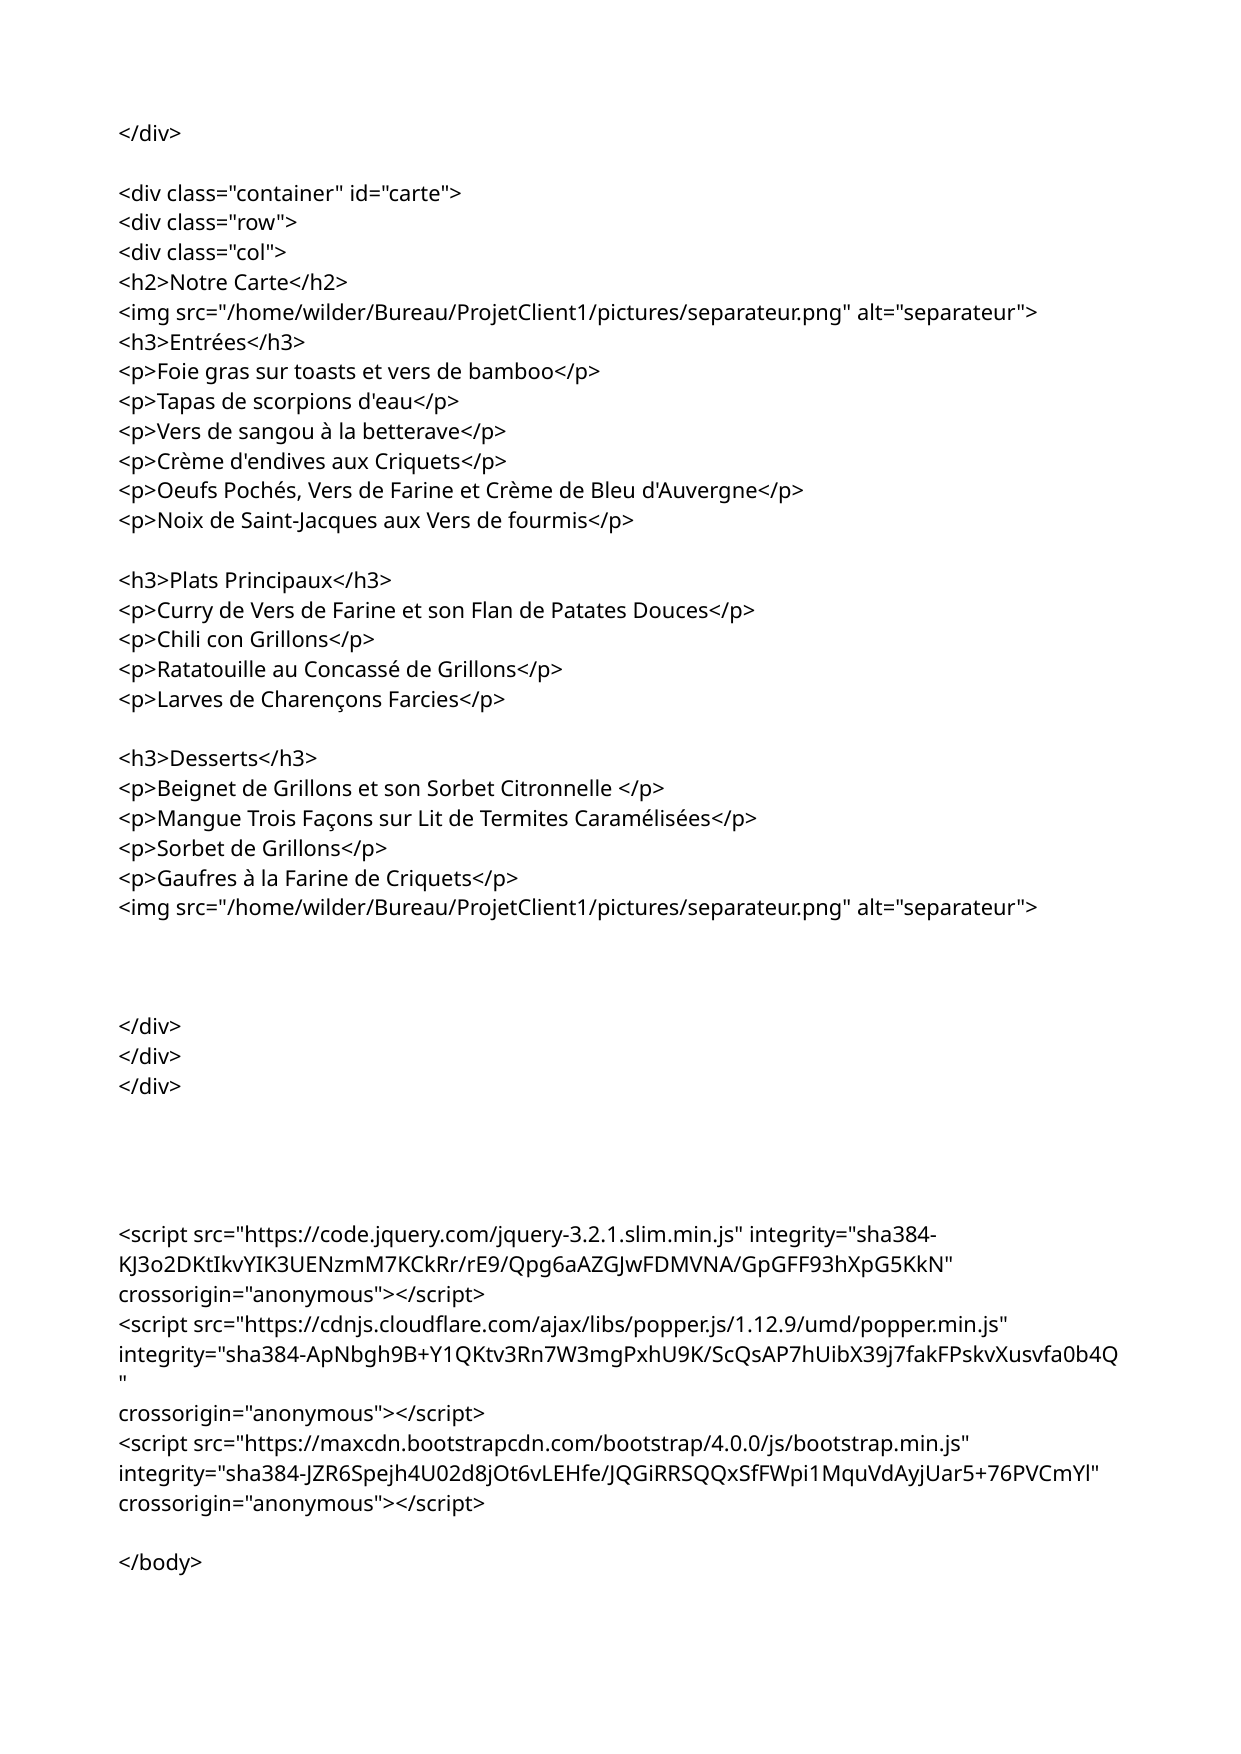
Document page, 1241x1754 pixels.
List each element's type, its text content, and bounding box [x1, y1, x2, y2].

text <img src="/home/wilder/Bureau/ProjetClient1/pictures/separateur.png" alt="separateur"> [118, 297, 1122, 327]
text <script src="https://cdnjs.cloudflare.com/ajax/libs/popper.js/1.12.9/umd/popper.min.js" integrity="sha384-ApNbgh9B+Y1QKtv3Rn7W3mgPxhU9K/ScQsAP7hUibX39j7fakFPskvXusvfa0b4Q" [118, 1309, 1122, 1398]
text <h3>Entrées</h3> [118, 327, 1122, 356]
text <script src="https://code.jquery.com/jquery-3.2.1.slim.min.js" integrity="sha384-KJ3o2DKtIkvYIK3UENzmM7KCkRr/rE9/Qpg6aAZGJwFDMVNA/GpGFF93hXpG5KkN" [118, 1219, 1122, 1279]
text <p>Larves de Charençons Farcies</p> [118, 684, 1122, 714]
text <p>Curry de Vers de Farine et son Flan de Patates Douces</p> [118, 594, 1122, 624]
text <p>Oeufs Pochés, Vers de Farine et Crème de Bleu d'Auvergne</p> [118, 476, 1122, 505]
text <p>Chili con Grillons</p> [118, 624, 1122, 654]
text <p>Foie gras sur toasts et vers de bamboo</p> [118, 356, 1122, 386]
text <p>Gaufres à la Farine de Criquets</p> [118, 863, 1122, 892]
text </div> [118, 1041, 1122, 1071]
text <h2>Notre Carte</h2> [118, 267, 1122, 297]
text </div> [118, 1071, 1122, 1101]
text <div class="container" id="carte"> [118, 178, 1122, 207]
text crossorigin="anonymous"></script> [118, 1279, 1122, 1309]
text <p>Crème d'endives aux Criquets</p> [118, 446, 1122, 476]
text crossorigin="anonymous"></script> [118, 1398, 1122, 1428]
text </div> [118, 1011, 1122, 1041]
text <h3>Plats Principaux</h3> [118, 565, 1122, 594]
text crossorigin="anonymous"></script> [118, 1488, 1122, 1517]
text <img src="/home/wilder/Bureau/ProjetClient1/pictures/separateur.png" alt="separateur"> [118, 892, 1122, 922]
text <p>Beignet de Grillons et son Sorbet Citronnelle </p> [118, 773, 1122, 803]
text <p>Noix de Saint-Jacques aux Vers de fourmis</p> [118, 505, 1122, 535]
text <p>Ratatouille au Concassé de Grillons</p> [118, 654, 1122, 684]
text <h3>Desserts</h3> [118, 743, 1122, 773]
text <p>Sorbet de Grillons</p> [118, 833, 1122, 863]
text <div class="row"> [118, 207, 1122, 237]
text <p>Tapas de scorpions d'eau</p> [118, 386, 1122, 416]
text </div> [118, 118, 1122, 148]
text </body> [118, 1547, 1122, 1577]
text <p>Mangue Trois Façons sur Lit de Termites Caramélisées</p> [118, 803, 1122, 833]
text <div class="col"> [118, 237, 1122, 267]
text <p>Vers de sangou à la betterave</p> [118, 416, 1122, 446]
text <script src="https://maxcdn.bootstrapcdn.com/bootstrap/4.0.0/js/bootstrap.min.js" integrity="sha384-JZR6Spejh4U02d8jOt6vLEHfe/JQGiRRSQQxSfFWpi1MquVdAyjUar5+76PVCmYl" [118, 1428, 1122, 1488]
